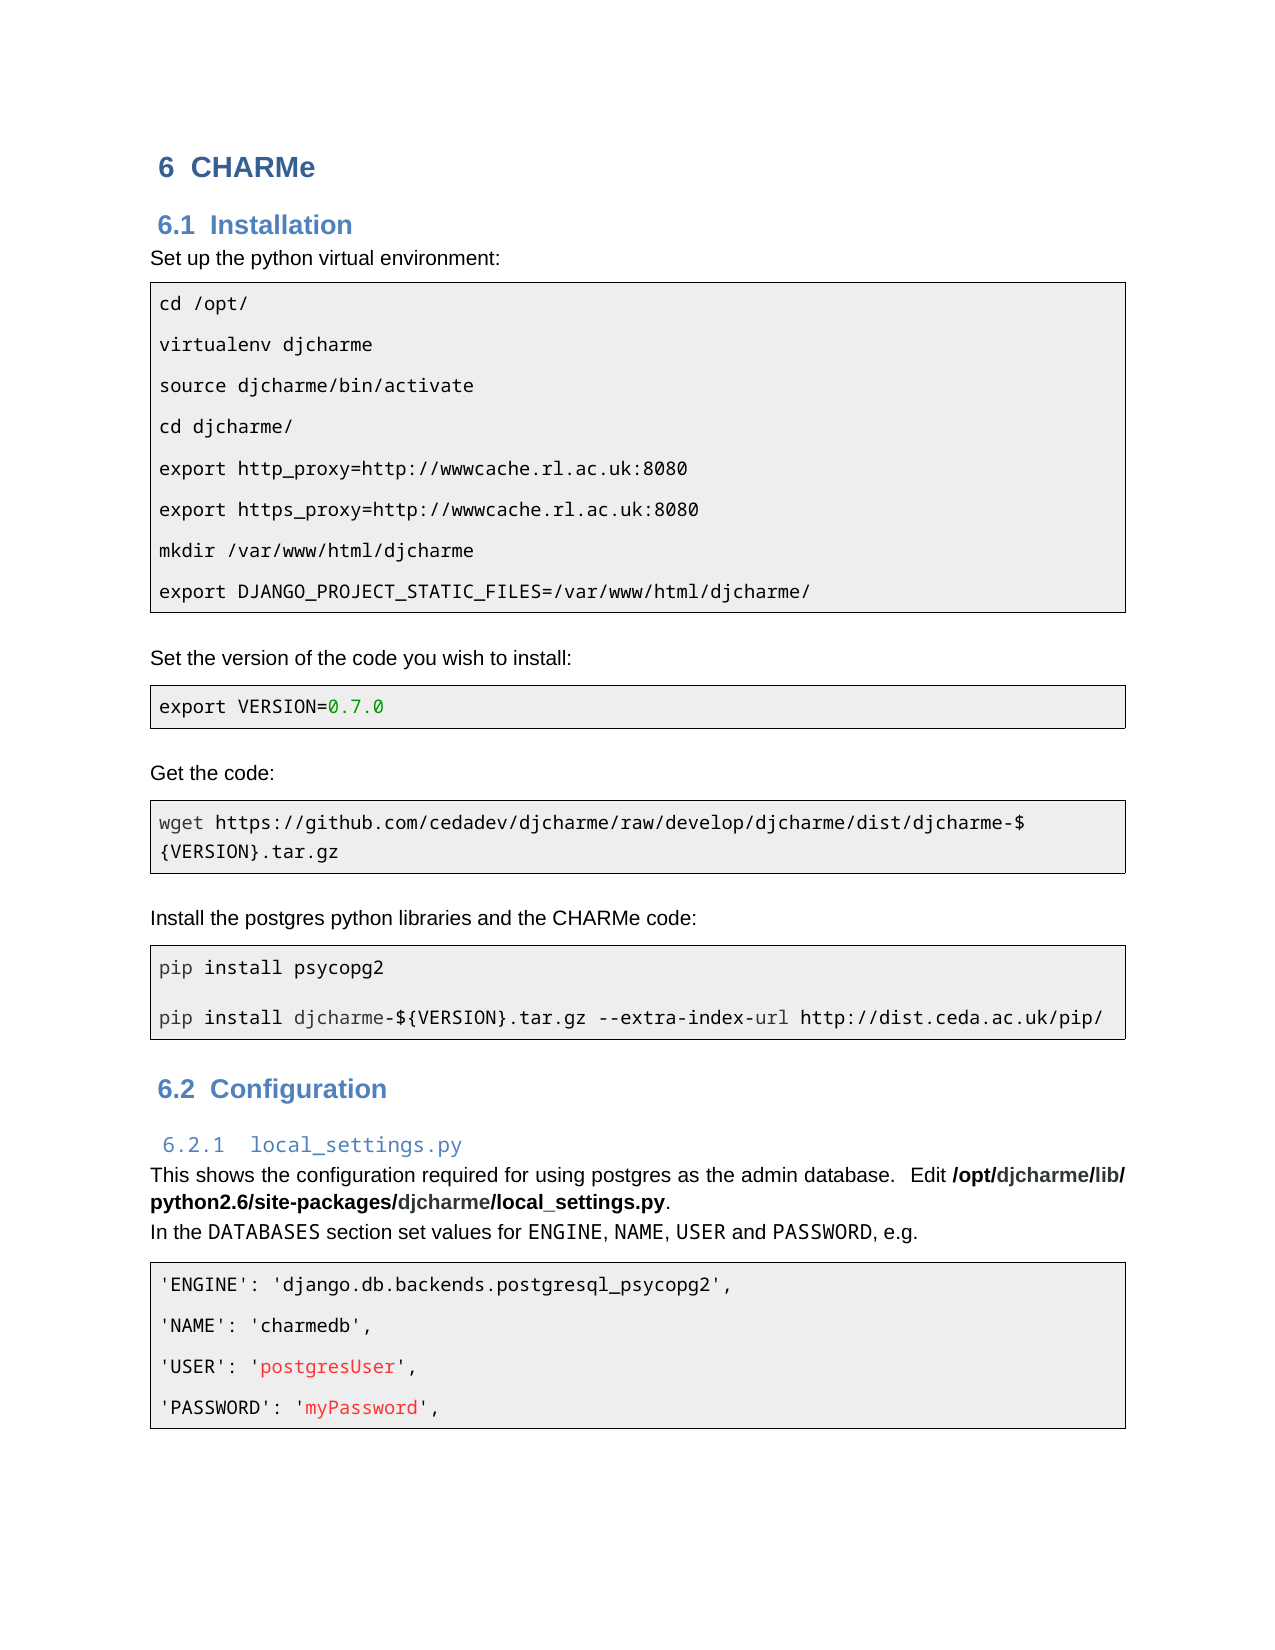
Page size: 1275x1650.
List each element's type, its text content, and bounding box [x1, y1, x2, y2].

text Install the postgres python libraries and the CHARMe code: [150, 874, 1125, 930]
text mkdir /var/www/html/djcharme [159, 537, 1116, 562]
text virtualenv djcharme [159, 332, 1116, 357]
list pip install psycopg2 [159, 954, 1116, 980]
subtitle local_settings.py [150, 1130, 1125, 1158]
subtitle CHARMe [150, 150, 1125, 183]
subtitle Configuration [150, 1040, 1125, 1104]
text 'ENGINE': 'django.db.backends.postgresql_psycopg2', [159, 1271, 1116, 1296]
text Set up the python virtual environment: [150, 245, 1125, 269]
text export http_proxy=http://wwwcache.rl.ac.uk:8080 [159, 455, 1116, 480]
text source djcharme/bin/activate [159, 373, 1116, 398]
text 'PASSWORD': 'myPassword', [159, 1394, 1116, 1419]
subtitle Installation [150, 209, 1125, 241]
text [150, 789, 1125, 800]
text export DJANGO_PROJECT_STATIC_FILES=/var/www/html/djcharme/ [159, 578, 1116, 603]
text Set the version of the code you wish to install: [150, 613, 1125, 669]
text 'USER': 'postgresUser', [159, 1353, 1116, 1378]
list pip install djcharme-${VERSION}.tar.gz --extra-index-url http://dist.ceda.ac.uk/pip/ [159, 1004, 1116, 1030]
text Get the code: [150, 729, 1125, 785]
text export https_proxy=http://wwwcache.rl.ac.uk:8080 [159, 496, 1116, 521]
text 'NAME': 'charmedb', [159, 1312, 1116, 1337]
text This shows the configuration required for using postgres as the admin database. Edit /opt/djcharme/lib/ python2.6/site-packages/djcharme/local_settings.py. [150, 1162, 1125, 1214]
text [150, 673, 1125, 685]
text export VERSION=0.7.0 [159, 694, 1116, 719]
text cd /opt/ [159, 291, 1116, 316]
text cd djcharme/ [159, 414, 1116, 439]
text In the DATABASES section set values for ENGINE, NAME, USER and PASSWORD, e.g. [150, 1217, 1125, 1246]
text wget https://github.com/cedadev/djcharme/raw/develop/djcharme/dist/djcharme-${VERSION}.tar.gz [159, 809, 1116, 864]
